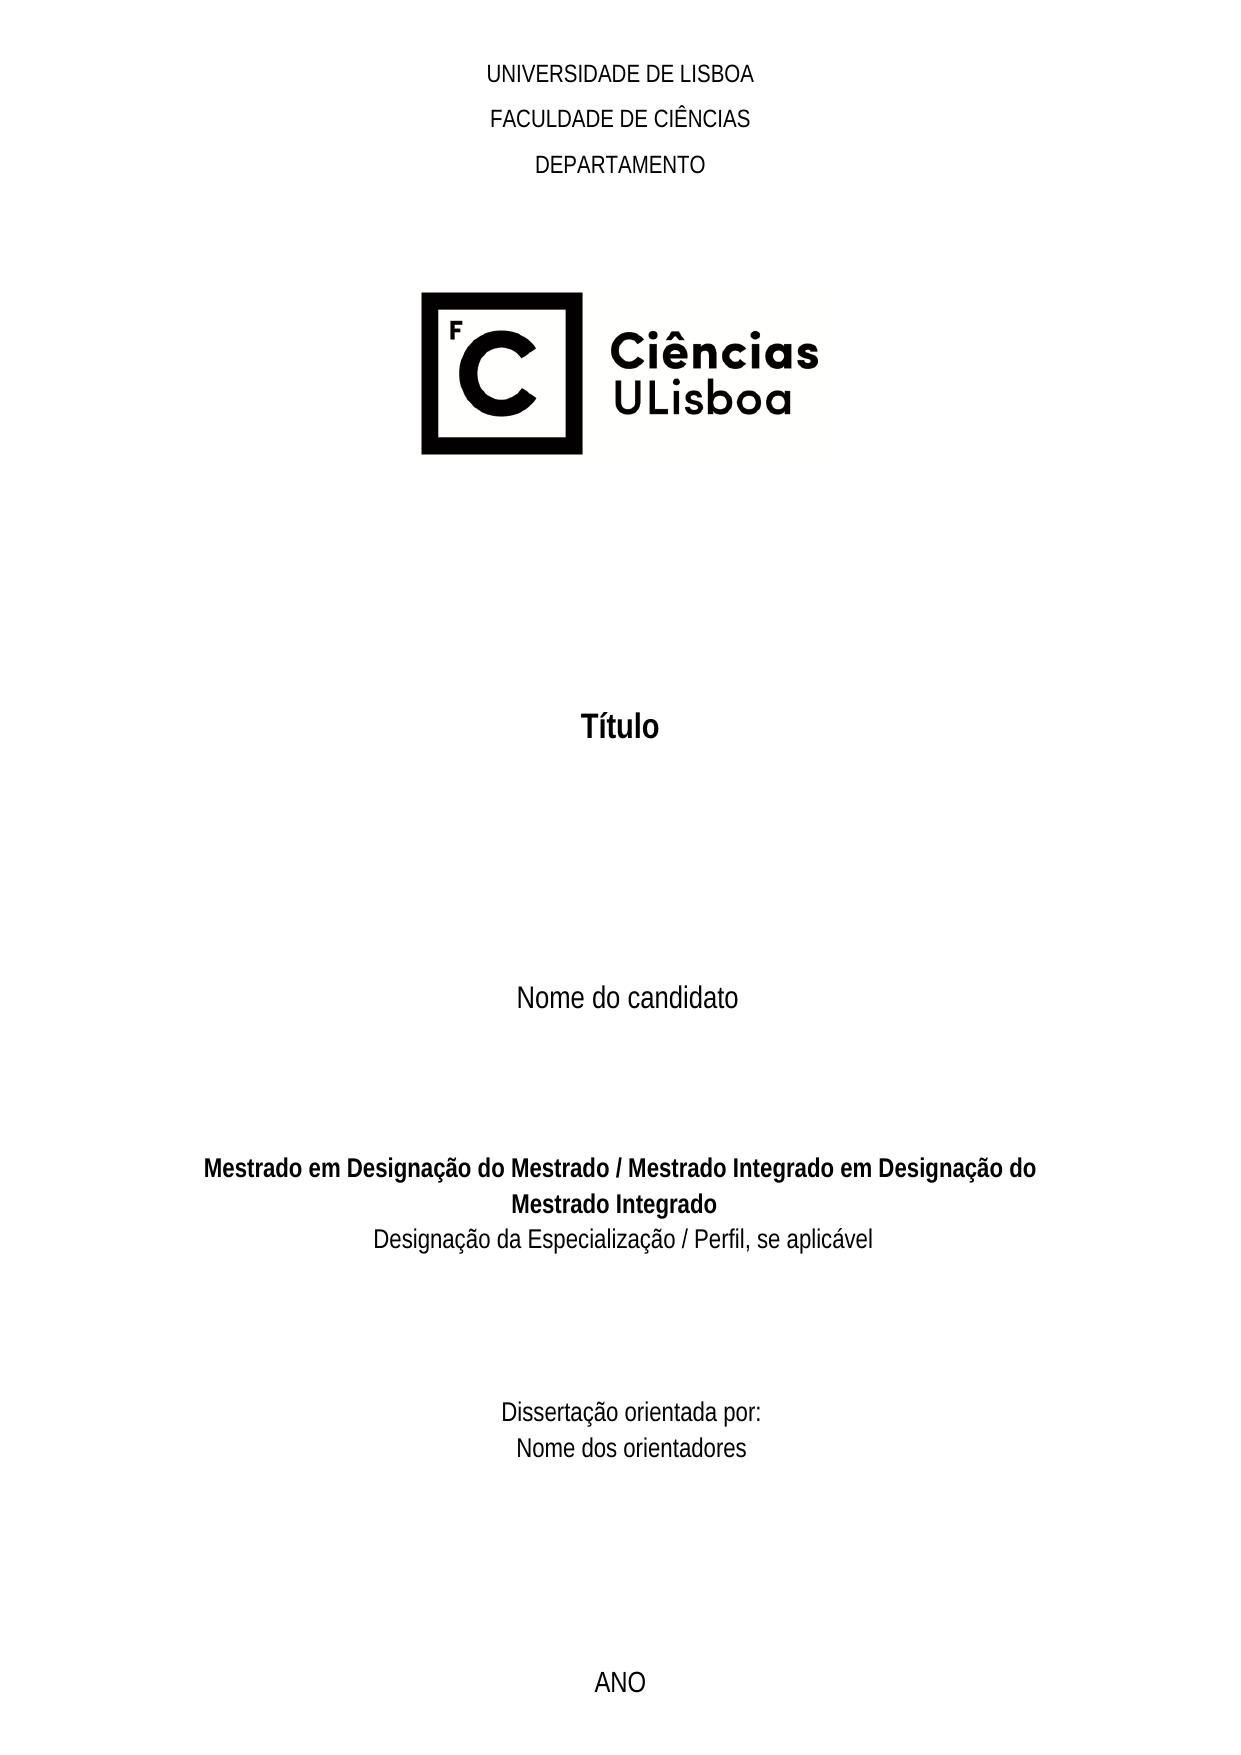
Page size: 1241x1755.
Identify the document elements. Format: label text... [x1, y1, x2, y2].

text UNIVERSIDADE DE LISBOA [177, 59, 1063, 88]
text Designação da Especialização / Perfil, se aplicável [177, 1223, 1063, 1254]
table_header Título [166, 644, 1074, 825]
table_header Nome do candidato [177, 960, 1078, 1053]
text FACULDADE DE CIÊNCIAS [177, 104, 1063, 133]
text Mestrado em Designação do Mestrado / Mestrado Integrado em Designação do Mestrado Integrado [177, 1152, 1063, 1219]
text dEPARTAMENTO [177, 150, 1063, 178]
table_header Dissertação orientada por: Nome dos orientadores [177, 1341, 1086, 1523]
